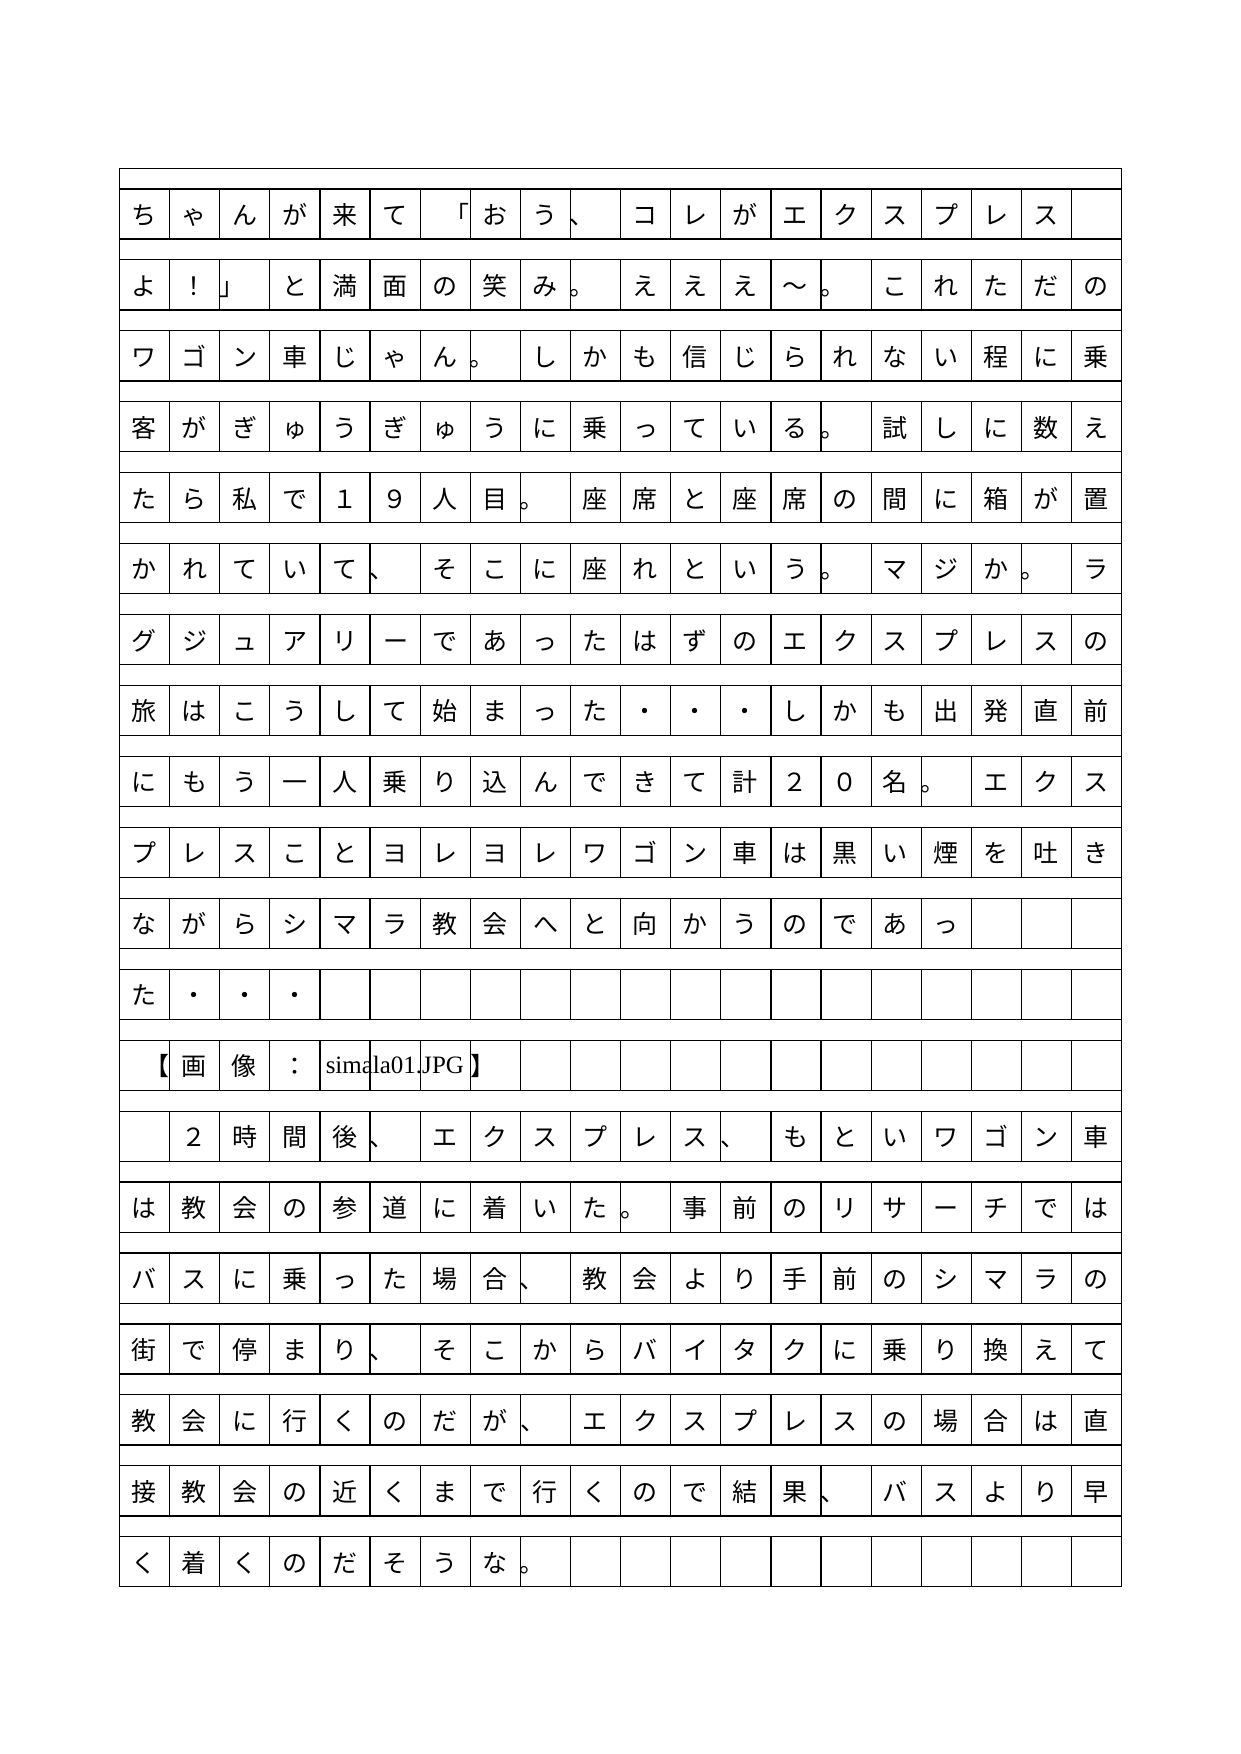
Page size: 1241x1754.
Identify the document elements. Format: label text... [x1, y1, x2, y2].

text ゴ [170, 331, 219, 380]
text 教 [170, 1466, 219, 1515]
text 。 [471, 331, 520, 380]
text そ [421, 1325, 470, 1373]
text ゃ [170, 190, 219, 238]
text た [371, 1254, 420, 1303]
text シ [270, 899, 319, 948]
text 時 [220, 1112, 269, 1161]
text 【画像：simala01.JPG】 [371, 1041, 420, 1090]
text も [872, 686, 921, 735]
text く [571, 1466, 620, 1515]
text 数 [1022, 402, 1071, 451]
text 。 [521, 1537, 570, 1586]
text 合 [471, 1254, 520, 1303]
text う [471, 402, 520, 451]
text 場 [421, 1254, 470, 1303]
text に [521, 544, 570, 593]
text ス [671, 1112, 720, 1161]
text の [1072, 615, 1121, 664]
text 。 [822, 260, 871, 309]
text ヨ [371, 828, 420, 877]
text 吐 [1022, 828, 1071, 877]
text と [321, 828, 369, 877]
text 【画像：simala01.JPG】 [220, 1041, 269, 1090]
text 座 [571, 544, 620, 593]
text ク [822, 615, 871, 664]
text 席 [621, 473, 670, 522]
text に [421, 1183, 470, 1232]
text 参 [321, 1183, 369, 1232]
text の [1072, 260, 1121, 309]
text 乗 [872, 1325, 921, 1373]
text い [872, 1112, 921, 1161]
text て [1072, 1325, 1121, 1373]
text [120, 382, 1121, 401]
text に [922, 473, 971, 522]
text 【画像：simala01.JPG】 [621, 1041, 670, 1090]
text ン [220, 331, 269, 380]
text 近 [321, 1466, 369, 1515]
text 【画像：simala01.JPG】 [772, 1041, 820, 1090]
text 人 [321, 757, 369, 806]
text ・ [270, 970, 319, 1019]
text ・ [220, 970, 269, 1019]
text の [872, 1395, 921, 1444]
text 会 [220, 1466, 269, 1515]
text と [671, 544, 720, 593]
text ゴ [972, 1112, 1021, 1161]
text ク [1022, 757, 1071, 806]
text で [421, 615, 470, 664]
text に [120, 757, 169, 806]
text 換 [972, 1325, 1021, 1373]
text う [220, 757, 269, 806]
text 【画像：simala01.JPG】 [1072, 1041, 1121, 1090]
text う [321, 402, 369, 451]
text マ [872, 544, 921, 593]
text 。 [822, 544, 871, 593]
text 目 [471, 473, 520, 522]
text だ [1022, 260, 1071, 309]
text 、 [571, 190, 620, 238]
text [120, 665, 1121, 685]
text は [170, 686, 219, 735]
text こ [872, 260, 921, 309]
text れ [170, 544, 219, 593]
text の [621, 1466, 670, 1515]
text み [521, 260, 570, 309]
text 着 [471, 1183, 520, 1232]
text だ [321, 1537, 369, 1586]
text 直 [1072, 1395, 1121, 1444]
text ら [772, 331, 820, 380]
text じ [721, 331, 770, 380]
text [120, 1446, 1121, 1465]
text ク [822, 190, 871, 238]
text っ [321, 1254, 369, 1303]
text 、 [822, 1466, 871, 1515]
text 【画像：simala01.JPG】 [120, 1041, 169, 1090]
text ス [922, 1466, 971, 1515]
text か [822, 686, 871, 735]
text 、 [371, 544, 420, 593]
text 会 [220, 1183, 269, 1232]
text で [270, 473, 319, 522]
text く [120, 1537, 169, 1586]
text し [772, 686, 820, 735]
text 。 [822, 402, 871, 451]
text し [521, 331, 570, 380]
text ス [220, 828, 269, 877]
text 事 [671, 1183, 720, 1232]
text 【画像：simala01.JPG】 [521, 1041, 570, 1090]
text ま [471, 686, 520, 735]
text 一 [270, 757, 319, 806]
text っ [521, 686, 570, 735]
text ス [822, 1395, 871, 1444]
text ！ [170, 260, 219, 309]
text プ [922, 190, 971, 238]
text 教 [170, 1183, 219, 1232]
text プ [120, 828, 169, 877]
text て [671, 757, 720, 806]
text 早 [1072, 1466, 1121, 1515]
text 【画像：simala01.JPG】 [922, 1041, 971, 1090]
text ・ [621, 686, 670, 735]
text 旅 [120, 686, 169, 735]
text に [220, 1254, 269, 1303]
text 【画像：simala01.JPG】 [1022, 1041, 1071, 1090]
text 、 [521, 1254, 570, 1303]
text た [571, 615, 620, 664]
text ん [521, 757, 570, 806]
text ス [1022, 190, 1071, 238]
text た [571, 1183, 620, 1232]
text そ [371, 1537, 420, 1586]
text [120, 169, 1121, 188]
text [120, 594, 1121, 614]
text ュ [220, 615, 269, 664]
text イ [671, 1325, 720, 1373]
text 向 [621, 899, 670, 948]
text 程 [972, 331, 1021, 380]
text レ [170, 828, 219, 877]
text [120, 949, 1121, 969]
text ゅ [270, 402, 319, 451]
text 着 [170, 1537, 219, 1586]
text れ [922, 260, 971, 309]
text お [471, 190, 520, 238]
text ク [772, 1325, 820, 1373]
text う [421, 1537, 470, 1586]
text の [822, 473, 871, 522]
text う [772, 544, 820, 593]
text 【画像：simala01.JPG】 [321, 1041, 369, 1090]
text 乗 [571, 402, 620, 451]
text っ [922, 899, 971, 948]
text 込 [471, 757, 520, 806]
text ら [170, 473, 219, 522]
text が [170, 899, 219, 948]
text で [471, 1466, 520, 1515]
text よ [671, 1254, 720, 1303]
text 乗 [270, 1254, 319, 1303]
text か [671, 899, 720, 948]
text 行 [270, 1395, 319, 1444]
text り [421, 757, 470, 806]
text が [471, 1395, 520, 1444]
text ち [120, 190, 169, 238]
text も [621, 331, 670, 380]
text ゅ [421, 402, 470, 451]
text 会 [621, 1254, 670, 1303]
text は [1072, 1183, 1121, 1232]
text ま [270, 1325, 319, 1373]
text の [421, 260, 470, 309]
text れ [621, 544, 670, 593]
text と [671, 473, 720, 522]
text ・ [721, 686, 770, 735]
text リ [321, 615, 369, 664]
text 手 [772, 1254, 820, 1303]
text そ [421, 544, 470, 593]
text 乗 [1072, 331, 1121, 380]
text い [721, 402, 770, 451]
text プ [721, 1395, 770, 1444]
text ぎ [371, 402, 420, 451]
text ん [220, 190, 269, 238]
text に [972, 402, 1021, 451]
text 試 [872, 402, 921, 451]
text 計 [721, 757, 770, 806]
text と [571, 899, 620, 948]
text の [772, 899, 820, 948]
text エ [772, 190, 820, 238]
text の [721, 615, 770, 664]
text ん [421, 331, 470, 380]
text リ [822, 1183, 871, 1232]
text レ [972, 615, 1021, 664]
text り [1022, 1466, 1071, 1515]
text ・ [170, 970, 219, 1019]
text 間 [872, 473, 921, 522]
text と [822, 1112, 871, 1161]
text い [270, 544, 319, 593]
text 満 [321, 260, 369, 309]
text 行 [521, 1466, 570, 1515]
text １ [321, 473, 369, 522]
text 教 [120, 1395, 169, 1444]
text 結 [721, 1466, 770, 1515]
text う [270, 686, 319, 735]
text 前 [822, 1254, 871, 1303]
text あ [872, 899, 921, 948]
text 座 [571, 473, 620, 522]
text コ [621, 190, 670, 238]
text 【画像：simala01.JPG】 [471, 1041, 520, 1090]
text 。 [571, 260, 620, 309]
text 、 [721, 1112, 770, 1161]
text な [471, 1537, 520, 1586]
text た [120, 970, 169, 1019]
text ・ [671, 686, 720, 735]
text い [922, 331, 971, 380]
text [120, 807, 1121, 827]
text の [772, 1183, 820, 1232]
text ク [471, 1112, 520, 1161]
text 【画像：simala01.JPG】 [872, 1041, 921, 1090]
text っ [521, 615, 570, 664]
text え [1072, 402, 1121, 451]
text [120, 1162, 1121, 1181]
text シ [922, 1254, 971, 1303]
text 。 [1022, 544, 1071, 593]
text ラ [371, 899, 420, 948]
text し [922, 402, 971, 451]
text え [1022, 1325, 1071, 1373]
text て [371, 190, 420, 238]
text ス [1022, 615, 1071, 664]
text [120, 1375, 1121, 1394]
text 車 [1072, 1112, 1121, 1161]
text 会 [471, 899, 520, 948]
text 【画像：simala01.JPG】 [671, 1041, 720, 1090]
text あ [471, 615, 520, 664]
text プ [922, 615, 971, 664]
text 。 [621, 1183, 670, 1232]
text が [170, 402, 219, 451]
text [120, 523, 1121, 543]
text [120, 878, 1121, 898]
text り [321, 1325, 369, 1373]
text 後 [321, 1112, 369, 1161]
text ク [621, 1395, 670, 1444]
text ス [1072, 757, 1121, 806]
text ジ [170, 615, 219, 664]
text [120, 1304, 1121, 1323]
text う [521, 190, 570, 238]
text か [120, 544, 169, 593]
text が [270, 190, 319, 238]
text 【画像：simala01.JPG】 [822, 1041, 871, 1090]
text 間 [270, 1112, 319, 1161]
text 車 [270, 331, 319, 380]
text ア [270, 615, 319, 664]
text ２ [772, 757, 820, 806]
text エ [972, 757, 1021, 806]
text 」 [220, 260, 269, 309]
text ン [671, 828, 720, 877]
text 信 [671, 331, 720, 380]
text ２ [170, 1112, 219, 1161]
text ぎ [220, 402, 269, 451]
text ン [1022, 1112, 1071, 1161]
text で [1022, 1183, 1071, 1232]
text ー [371, 615, 420, 664]
text な [872, 331, 921, 380]
text プ [571, 1112, 620, 1161]
text [120, 311, 1121, 330]
text で [671, 1466, 720, 1515]
text 箱 [972, 473, 1021, 522]
text こ [220, 686, 269, 735]
text レ [421, 828, 470, 877]
text う [721, 899, 770, 948]
text し [321, 686, 369, 735]
text 始 [421, 686, 470, 735]
text き [1072, 828, 1121, 877]
text 合 [972, 1395, 1021, 1444]
text て [671, 402, 720, 451]
text な [120, 899, 169, 948]
text 果 [772, 1466, 820, 1515]
text 道 [371, 1183, 420, 1232]
text レ [972, 190, 1021, 238]
text い [872, 828, 921, 877]
text マ [972, 1254, 1021, 1303]
text 、 [371, 1112, 420, 1161]
text ス [671, 1395, 720, 1444]
text か [972, 544, 1021, 593]
text 【画像：simala01.JPG】 [270, 1041, 319, 1090]
text 。 [922, 757, 971, 806]
text ジ [922, 544, 971, 593]
text バ [120, 1254, 169, 1303]
text ラ [1072, 544, 1121, 593]
text 【画像：simala01.JPG】 [170, 1041, 219, 1090]
text い [721, 544, 770, 593]
text い [521, 1183, 570, 1232]
text か [521, 1325, 570, 1373]
text 私 [220, 473, 269, 522]
text は [621, 615, 670, 664]
text え [671, 260, 720, 309]
text 接 [120, 1466, 169, 1515]
text ら [571, 1325, 620, 1373]
text こ [471, 544, 520, 593]
text り [721, 1254, 770, 1303]
text ワ [571, 828, 620, 877]
text [120, 1517, 1121, 1536]
text 、 [521, 1395, 570, 1444]
text ０ [822, 757, 871, 806]
text れ [822, 331, 871, 380]
text 笑 [471, 260, 520, 309]
text マ [321, 899, 369, 948]
text タ [721, 1325, 770, 1373]
text き [621, 757, 670, 806]
text レ [671, 190, 720, 238]
text レ [521, 828, 570, 877]
text ら [220, 899, 269, 948]
text く [371, 1466, 420, 1515]
text 黒 [822, 828, 871, 877]
text 【画像：simala01.JPG】 [120, 1020, 1121, 1040]
text へ [521, 899, 570, 948]
text た [972, 260, 1021, 309]
text レ [772, 1395, 820, 1444]
text が [721, 190, 770, 238]
text で [822, 899, 871, 948]
text の [270, 1466, 319, 1515]
text バ [872, 1466, 921, 1515]
text こ [471, 1325, 520, 1373]
text 出 [922, 686, 971, 735]
text 【画像：simala01.JPG】 [721, 1041, 770, 1090]
text と [270, 260, 319, 309]
text バ [621, 1325, 670, 1373]
text ヨ [471, 828, 520, 877]
text ゴ [621, 828, 670, 877]
text て [220, 544, 269, 593]
text 場 [922, 1395, 971, 1444]
text る [772, 402, 820, 451]
text 座 [721, 473, 770, 522]
text ス [872, 615, 921, 664]
text を [972, 828, 1021, 877]
text 発 [972, 686, 1021, 735]
text で [571, 757, 620, 806]
text 、 [371, 1325, 420, 1373]
text ス [170, 1254, 219, 1303]
text か [571, 331, 620, 380]
text [120, 1233, 1121, 1252]
text 前 [1072, 686, 1121, 735]
text ず [671, 615, 720, 664]
text に [1022, 331, 1071, 380]
text ス [872, 190, 921, 238]
text て [371, 686, 420, 735]
text に [822, 1325, 871, 1373]
text ま [421, 1466, 470, 1515]
text ワ [120, 331, 169, 380]
text 【画像：simala01.JPG】 [571, 1041, 620, 1090]
text 客 [120, 402, 169, 451]
text は [1022, 1395, 1071, 1444]
text の [371, 1395, 420, 1444]
text く [321, 1395, 369, 1444]
text 【画像：simala01.JPG】 [421, 1041, 470, 1090]
text た [571, 686, 620, 735]
text [120, 1091, 1121, 1111]
text こ [270, 828, 319, 877]
text た [120, 473, 169, 522]
text て [321, 544, 369, 593]
text の [1072, 1254, 1121, 1303]
text 停 [220, 1325, 269, 1373]
text じ [321, 331, 369, 380]
text が [1022, 473, 1071, 522]
text だ [421, 1395, 470, 1444]
text チ [972, 1183, 1021, 1232]
text の [270, 1183, 319, 1232]
text 名 [872, 757, 921, 806]
text 。 [521, 473, 570, 522]
text [120, 452, 1121, 472]
text 煙 [922, 828, 971, 877]
text ラ [1022, 1254, 1071, 1303]
text も [170, 757, 219, 806]
text 直 [1022, 686, 1071, 735]
text 置 [1072, 473, 1121, 522]
text は [120, 1183, 169, 1232]
text 乗 [371, 757, 420, 806]
text ー [922, 1183, 971, 1232]
text 前 [721, 1183, 770, 1232]
text 面 [371, 260, 420, 309]
text ９ [371, 473, 420, 522]
text の [270, 1537, 319, 1586]
text よ [972, 1466, 1021, 1515]
text グ [120, 615, 169, 664]
text え [621, 260, 670, 309]
text [120, 736, 1121, 756]
text エ [421, 1112, 470, 1161]
text 人 [421, 473, 470, 522]
text に [521, 402, 570, 451]
text よ [120, 260, 169, 309]
text ワ [922, 1112, 971, 1161]
text ス [521, 1112, 570, 1161]
text ゃ [371, 331, 420, 380]
text [120, 240, 1121, 259]
text で [170, 1325, 219, 1373]
text 街 [120, 1325, 169, 1373]
text レ [621, 1112, 670, 1161]
text 「 [421, 190, 470, 238]
text の [872, 1254, 921, 1303]
text 教 [571, 1254, 620, 1303]
text は [772, 828, 820, 877]
text く [220, 1537, 269, 1586]
text 教 [421, 899, 470, 948]
text っ [621, 402, 670, 451]
text エ [571, 1395, 620, 1444]
text 来 [321, 190, 369, 238]
text え [721, 260, 770, 309]
text に [220, 1395, 269, 1444]
text 車 [721, 828, 770, 877]
text り [922, 1325, 971, 1373]
text 席 [772, 473, 820, 522]
text 会 [170, 1395, 219, 1444]
text サ [872, 1183, 921, 1232]
text ～ [772, 260, 820, 309]
text エ [772, 615, 820, 664]
text も [772, 1112, 820, 1161]
text 【画像：simala01.JPG】 [972, 1041, 1021, 1090]
